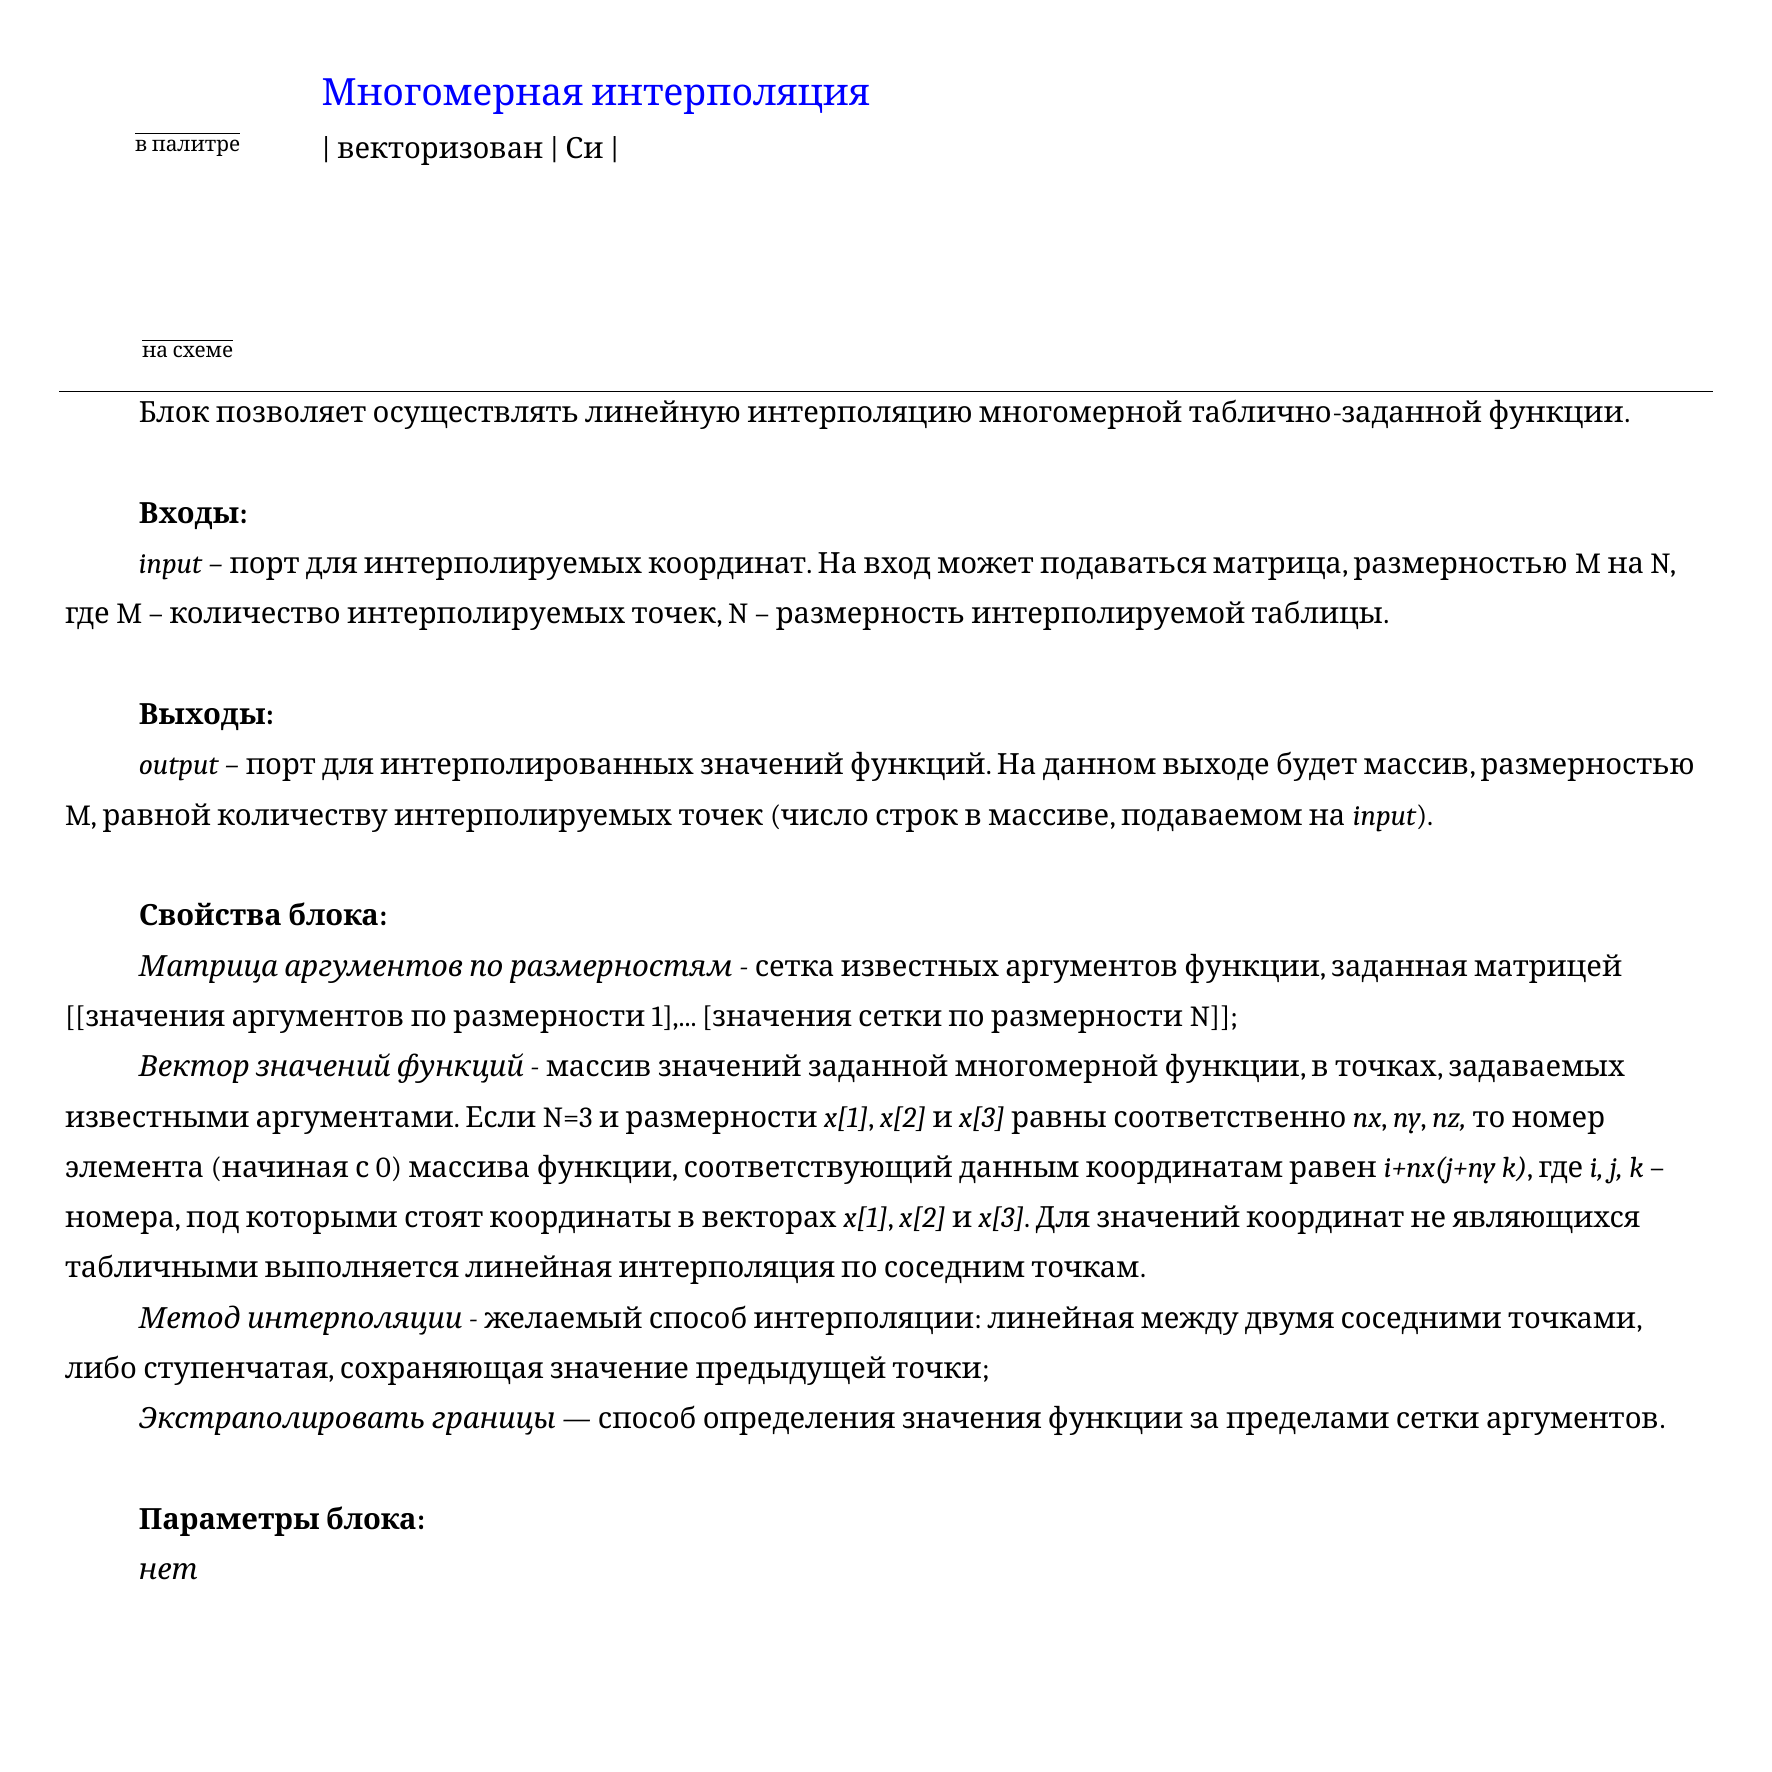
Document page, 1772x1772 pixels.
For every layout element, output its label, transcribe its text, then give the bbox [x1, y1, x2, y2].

table_header [59, 59, 316, 127]
table_cell | векторизован | Си | [316, 127, 1713, 172]
table_cell [59, 172, 316, 333]
table_cell [316, 172, 1713, 333]
table_cell Блок позволяет осуществлять линейную интерполяцию многомерной таблично-заданной функции. Входы: input – порт для интерполируемых координат. На вход может подаваться матрица, размерностью M на N, где M – количество интерполируемых точек, N – размерность интерполируемой таблицы. Выходы: output – порт для интерполированных значений функций. На данном выходе будет массив, размерностью M, равной количеству интерполируемых точек (число строк в массиве, подаваемом на input). Свойства блока: Матрица аргументов по размерностям - сетка известных аргументов функции, заданная матрицей [[значения аргументов по размерности 1],... [значения сетки по размерности N]]; Вектор значений функций - массив значений заданной многомерной функции, в точках, задаваемых известными аргументами. Если N=3 и размерности x[1], x[2] и x[3] равны соответственно nx, ny, nz, то номер элемента (начиная с 0) массива функции, соответствующий данным координатам равен i+nx(j+ny k), где i, j, k – номера, под которыми стоят координаты в векторах x[1], x[2] и x[3]. Для значений координат не являющихся табличными выполняется линейная интерполяция по соседним точкам. Метод интерполяции - желаемый способ интерполяции: линейная между двумя соседними точками, либо ступенчатая, сохраняющая значение предыдущей точки; Экстраполировать границы — способ определения значения функции за пределами сетки аргументов. Параметры блока: нет [59, 392, 1713, 1593]
table_header Многомерная интерполяция [316, 59, 1713, 127]
table_cell на схеме [59, 333, 316, 391]
table_cell в палитре [59, 127, 316, 172]
table_cell [316, 333, 1713, 391]
